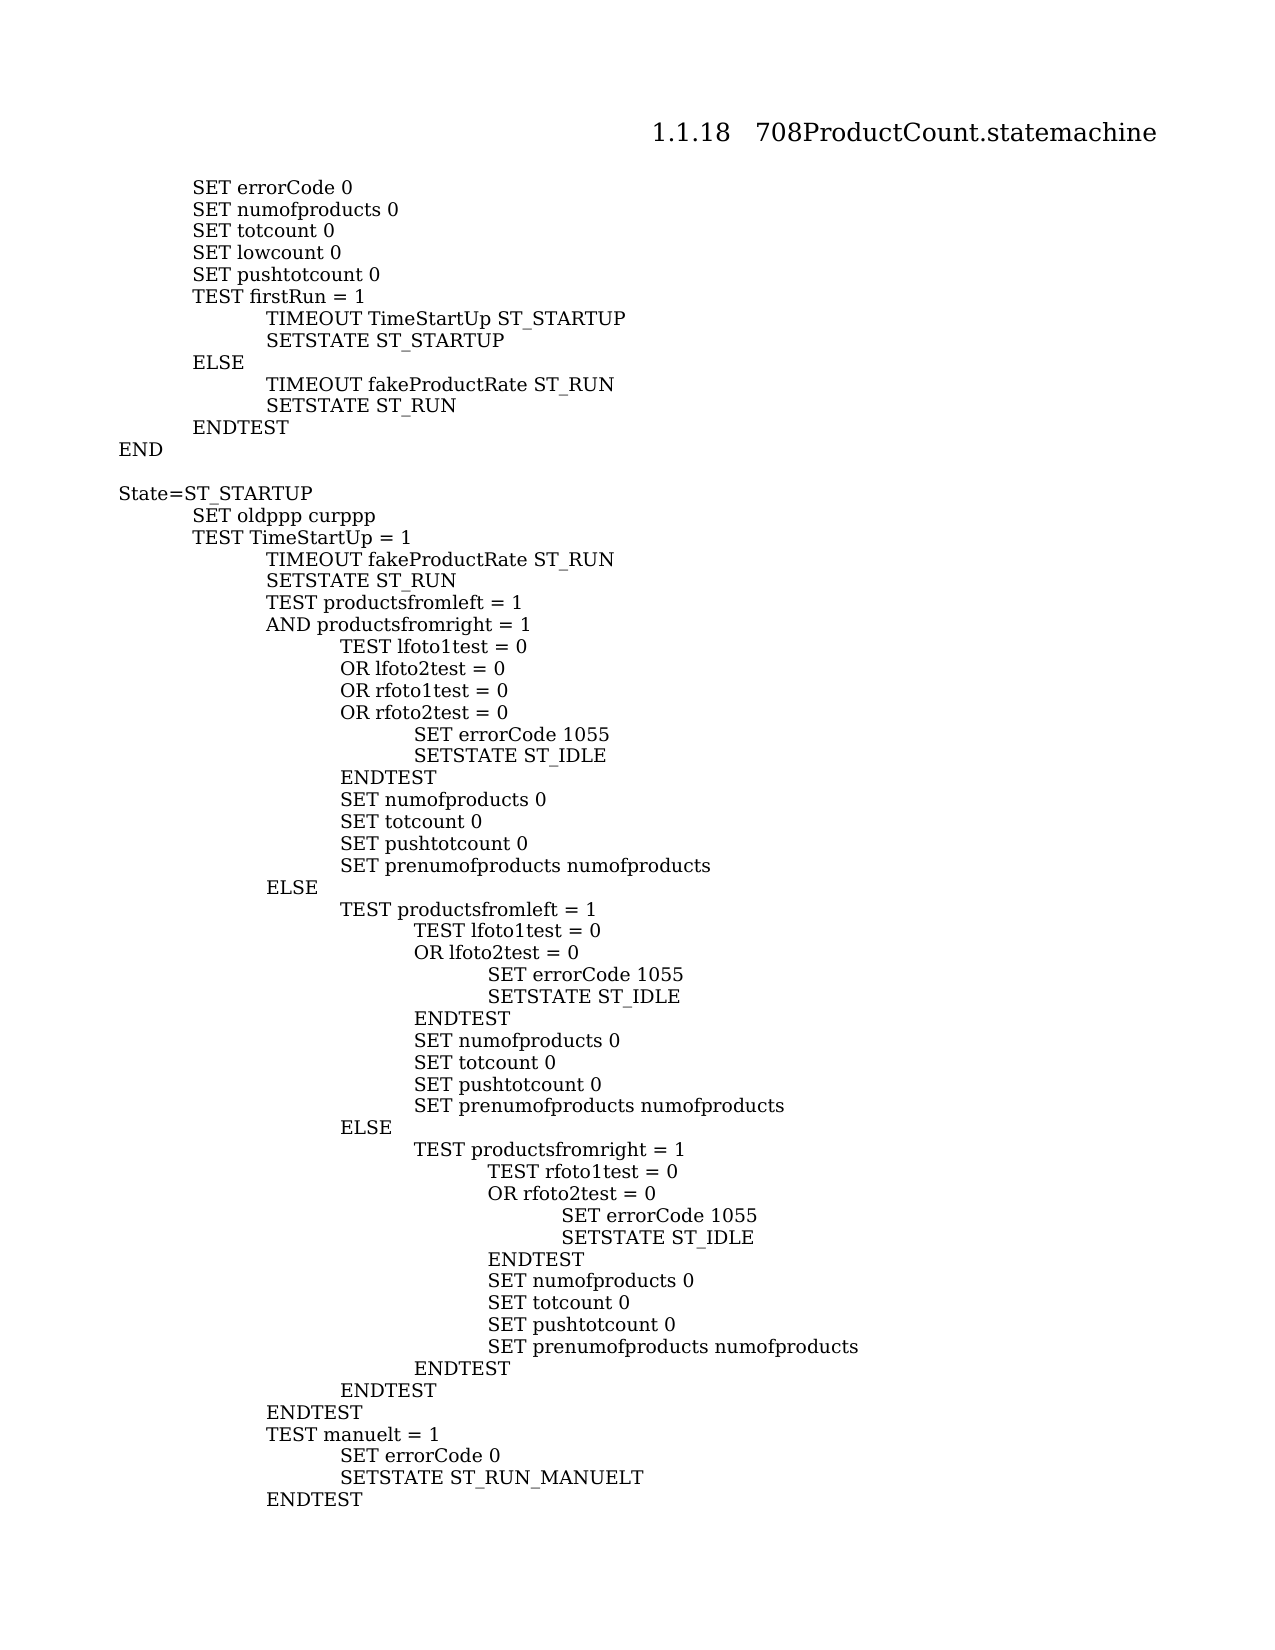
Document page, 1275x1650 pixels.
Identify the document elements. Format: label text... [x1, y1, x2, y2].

text SET numofproducts 0 [118, 199, 1157, 221]
text SET errorCode 1055 [118, 724, 1157, 746]
text ENDTEST [118, 1358, 1157, 1380]
text TEST rfoto1test = 0 [118, 1161, 1157, 1183]
text TEST productsfromleft = 1 [118, 592, 1157, 614]
text SETSTATE ST_RUN [118, 571, 1157, 592]
text OR rfoto1test = 0 [118, 680, 1157, 702]
text SET pushtotcount 0 [118, 1314, 1157, 1336]
text SET errorCode 1055 [118, 964, 1157, 986]
text OR lfoto2test = 0 [118, 942, 1157, 964]
text SET prenumofproducts numofproducts [118, 1096, 1157, 1117]
text TEST manuelt = 1 [118, 1424, 1157, 1446]
text TIMEOUT fakeProductRate ST_RUN [118, 374, 1157, 396]
text SETSTATE ST_IDLE [118, 746, 1157, 767]
text ENDTEST [118, 767, 1157, 789]
text ENDTEST [118, 1249, 1157, 1271]
text OR lfoto2test = 0 [118, 658, 1157, 680]
text SET errorCode 0 [118, 1446, 1157, 1467]
text SETSTATE ST_STARTUP [118, 330, 1157, 352]
text SET pushtotcount 0 [118, 833, 1157, 855]
text SETSTATE ST_RUN [118, 396, 1157, 417]
text END [118, 439, 1157, 461]
text SET oldppp curppp [118, 505, 1157, 527]
text ENDTEST [118, 1489, 1157, 1511]
text TEST productsfromright = 1 [118, 1139, 1157, 1161]
text SET totcount 0 [118, 221, 1157, 242]
text ENDTEST [118, 1380, 1157, 1402]
text ENDTEST [118, 417, 1157, 439]
text ELSE [118, 1117, 1157, 1139]
text TIMEOUT TimeStartUp ST_STARTUP [118, 308, 1157, 330]
text State=ST_STARTUP [118, 483, 1157, 505]
text SETSTATE ST_RUN_MANUELT [118, 1467, 1157, 1489]
text OR rfoto2test = 0 [118, 702, 1157, 724]
text SET errorCode 0 [118, 177, 1157, 199]
text SET totcount 0 [118, 1052, 1157, 1074]
text ELSE [118, 352, 1157, 374]
text TEST firstRun = 1 [118, 286, 1157, 308]
text SET prenumofproducts numofproducts [118, 1336, 1157, 1358]
text AND productsfromright = 1 [118, 614, 1157, 636]
text TEST lfoto1test = 0 [118, 921, 1157, 942]
text ENDTEST [118, 1008, 1157, 1030]
text ELSE [118, 877, 1157, 899]
text SET numofproducts 0 [118, 789, 1157, 811]
text SETSTATE ST_IDLE [118, 986, 1157, 1008]
text TEST productsfromleft = 1 [118, 899, 1157, 921]
text TIMEOUT fakeProductRate ST_RUN [118, 549, 1157, 571]
text SET numofproducts 0 [118, 1271, 1157, 1292]
text ENDTEST [118, 1402, 1157, 1424]
text SET totcount 0 [118, 1292, 1157, 1314]
text TEST TimeStartUp = 1 [118, 527, 1157, 549]
text SET pushtotcount 0 [118, 264, 1157, 286]
text TEST lfoto1test = 0 [118, 636, 1157, 658]
text SET numofproducts 0 [118, 1030, 1157, 1052]
text SETSTATE ST_IDLE [118, 1227, 1157, 1249]
text OR rfoto2test = 0 [118, 1183, 1157, 1205]
text SET pushtotcount 0 [118, 1074, 1157, 1096]
text SET lowcount 0 [118, 242, 1157, 264]
text SET prenumofproducts numofproducts [118, 855, 1157, 877]
text SET errorCode 1055 [118, 1205, 1157, 1227]
text SET totcount 0 [118, 811, 1157, 833]
